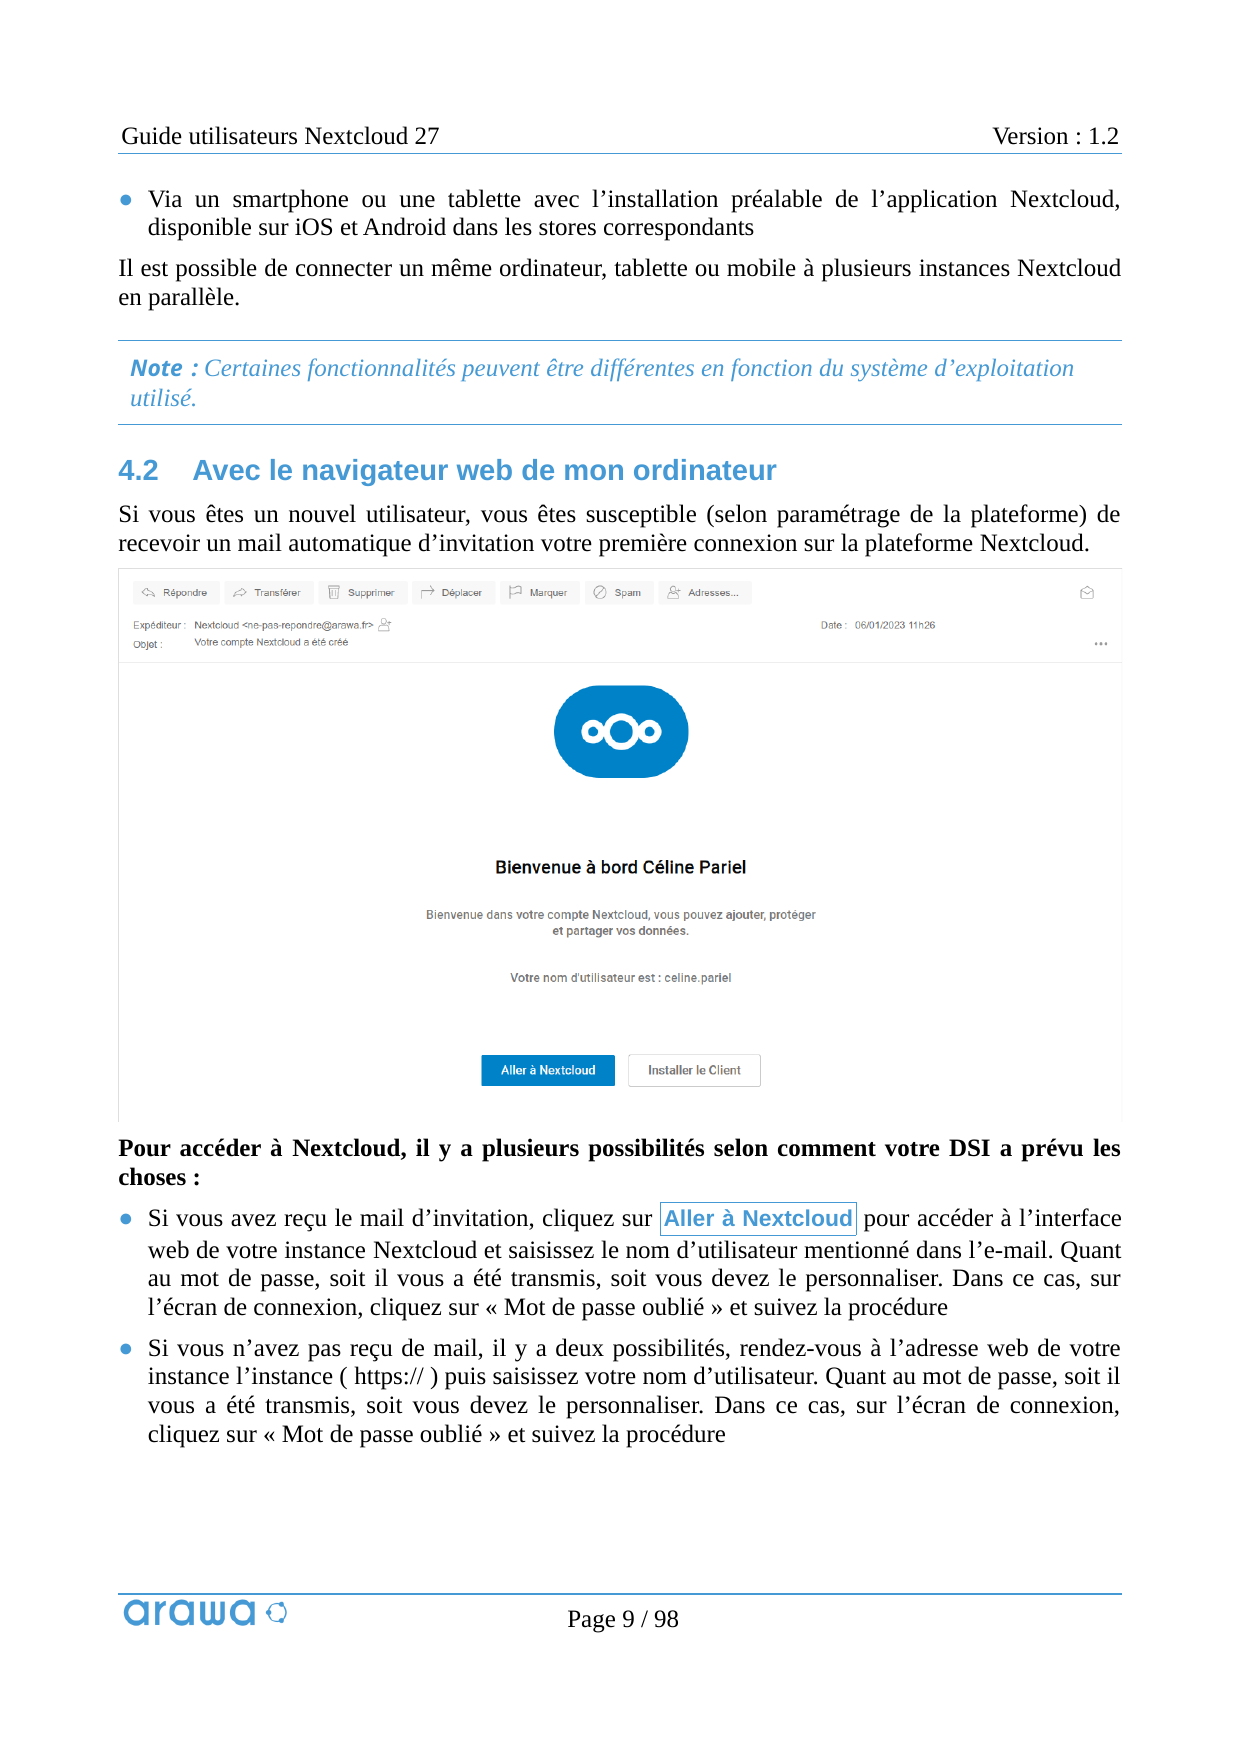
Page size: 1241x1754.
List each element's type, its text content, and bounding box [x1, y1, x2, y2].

text Note : Certaines fonctionnalités peuvent être différentes en fonction du système d’exploitation utilisé. [118, 341, 1122, 424]
text Si vous êtes un nouvel utilisateur, vous êtes susceptible (selon paramétrage de la plateforme) de recevoir un mail automatique d’invitation votre première connexion sur la plateforme Nextcloud. [118, 499, 1122, 557]
list Si vous n’avez pas reçu de mail, il y a deux possibilités, rendez-vous à l’adresse web de votre instance l’instance ( https:// ) puis saisissez votre nom d’utilisateur. Quant au mot de passe, soit il vous a été transmis, soit vous devez le personnaliser. Dans ce cas, sur l’écran de connexion, cliquez sur « Mot de passe oublié » et suivez la procédure [118, 1333, 1122, 1448]
list Si vous avez reçu le mail d’invitation, cliquez sur Aller à Nextcloud pour accéder à l’interface web de votre instance Nextcloud et saisissez le nom d’utilisateur mentionné dans l’e-mail. Quant au mot de passe, soit il vous a été transmis, soit vous devez le personnaliser. Dans ce cas, sur l’écran de connexion, cliquez sur « Mot de passe oublié » et suivez la procédure [118, 1202, 1122, 1321]
picture [118, 568, 1123, 1122]
list Via un smartphone ou une tablette avec l’installation préalable de l’application Nextcloud, disponible sur iOS et Android dans les stores correspondants [118, 184, 1122, 241]
picture [121, 1597, 290, 1628]
text Pour accéder à Nextcloud, il y a plusieurs possibilités selon comment votre DSI a prévu les choses : [118, 1133, 1122, 1191]
subtitle Avec le navigateur web de mon ordinateur [118, 453, 1122, 487]
text Il est possible de connecter un même ordinateur, tablette ou mobile à plusieurs instances Nextcloud en parallèle. [118, 253, 1122, 311]
